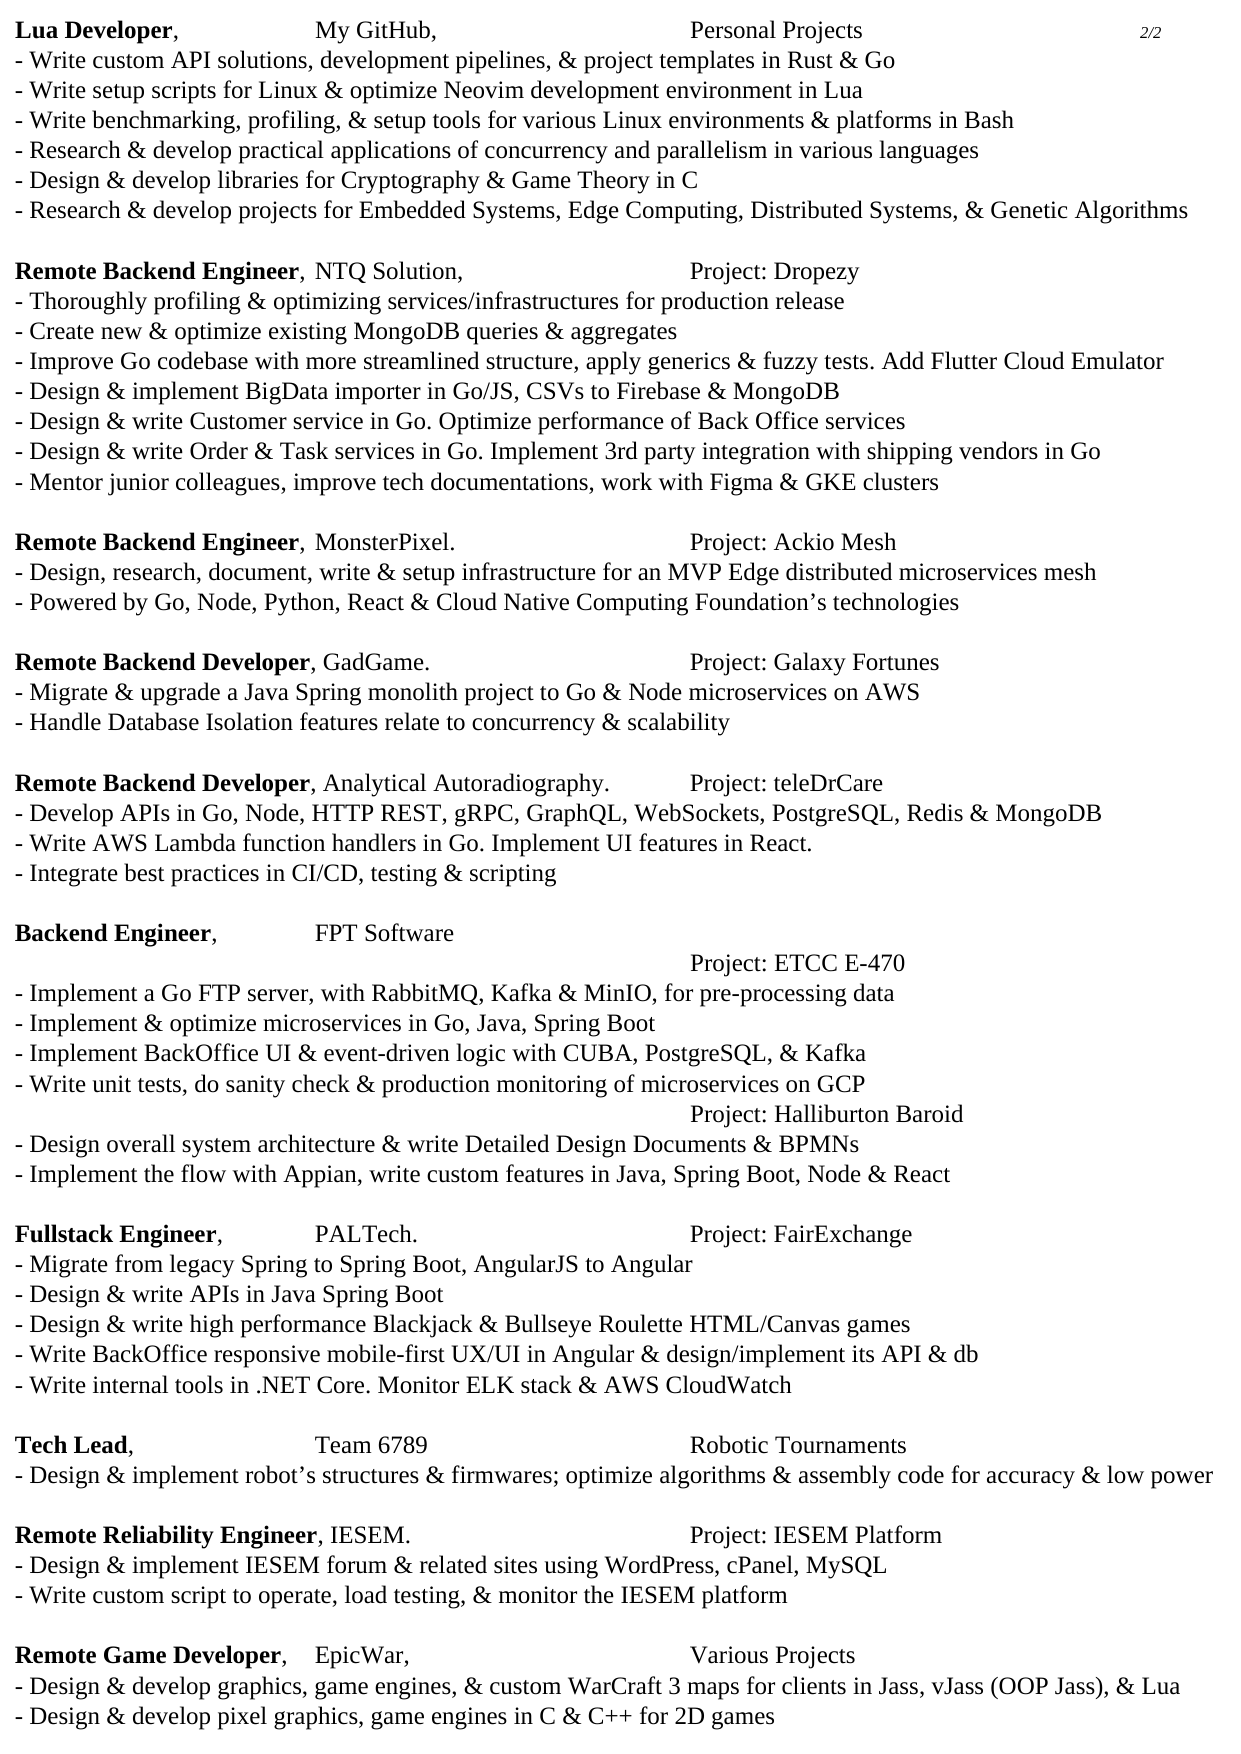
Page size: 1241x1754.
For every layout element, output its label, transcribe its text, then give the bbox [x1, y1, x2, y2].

text Fullstack Engineer, PALTech. Project: FairExchange [14, 1219, 1225, 1248]
text - Mentor junior colleagues, improve tech documentations, work with Figma & GKE clusters [14, 467, 1225, 495]
text - Research & develop practical applications of concurrency and parallelism in various languages [14, 135, 1225, 164]
text - Design & develop pixel graphics, game engines in C & C++ for 2D games [14, 1701, 1225, 1729]
text Project: ETCC E-470 [689, 948, 1225, 977]
text - Design overall system architecture & write Detailed Design Documents & BPMNs [14, 1129, 1225, 1158]
text - Design & develop libraries for Cryptography & Game Theory in C [14, 166, 1225, 194]
text Backend Engineer, FPT Software [14, 918, 1225, 947]
text - Thoroughly profiling & optimizing services/infrastructures for production release [14, 286, 1225, 315]
text - Implement & optimize microservices in Go, Java, Spring Boot [14, 1008, 1225, 1037]
text - Create new & optimize existing MongoDB queries & aggregates [14, 316, 1225, 345]
text - Migrate & upgrade a Java Spring monolith project to Go & Node microservices on AWS [14, 677, 1225, 706]
text - Design & implement IESEM forum & related sites using WordPress, cPanel, MySQL [14, 1550, 1225, 1579]
text - Develop APIs in Go, Node, HTTP REST, gRPC, GraphQL, WebSockets, PostgreSQL, Redis & MongoDB [14, 798, 1225, 826]
text - Write internal tools in .NET Core. Monitor ELK stack & AWS CloudWatch [14, 1370, 1225, 1398]
text - Design & write Order & Task services in Go. Implement 3rd party integration with shipping vendors in Go [14, 436, 1225, 465]
text - Write setup scripts for Linux & optimize Neovim development environment in Lua [14, 75, 1225, 104]
text - Write custom script to operate, load testing, & monitor the IESEM platform [14, 1580, 1225, 1609]
text - Research & develop projects for Embedded Systems, Edge Computing, Distributed Systems, & Genetic Algorithms [14, 196, 1225, 224]
text - Implement BackOffice UI & event-driven logic with CUBA, PostgreSQL, & Kafka [14, 1038, 1225, 1067]
text Remote Backend Developer, GadGame. Project: Galaxy Fortunes [14, 647, 1225, 676]
text - Write custom API solutions, development pipelines, & project templates in Rust & Go [14, 45, 1225, 74]
text - Migrate from legacy Spring to Spring Boot, AngularJS to Angular [14, 1249, 1225, 1278]
text - Powered by Go, Node, Python, React & Cloud Native Computing Foundation’s technologies [14, 587, 1225, 616]
text - Design & write high performance Blackjack & Bullseye Roulette HTML/Canvas games [14, 1309, 1225, 1338]
text Tech Lead, Team 6789 Robotic Tournaments [14, 1430, 1225, 1459]
text - Design & write Customer service in Go. Optimize performance of Back Office services [14, 406, 1225, 435]
text - Implement a Go FTP server, with RabbitMQ, Kafka & MinIO, for pre-processing data [14, 978, 1225, 1007]
text - Write unit tests, do sanity check & production monitoring of microservices on GCP [14, 1069, 1225, 1097]
text - Improve Go codebase with more streamlined structure, apply generics & fuzzy tests. Add Flutter Cloud Emulator [14, 346, 1225, 375]
text Remote Backend Engineer, NTQ Solution, Project: Dropezy [14, 256, 1225, 284]
text Remote Reliability Engineer, IESEM. Project: IESEM Platform [14, 1520, 1225, 1549]
text Remote Backend Developer, Analytical Autoradiography. Project: teleDrCare [14, 768, 1225, 796]
text - Design & implement BigData importer in Go/JS, CSVs to Firebase & MongoDB [14, 376, 1225, 405]
text Remote Game Developer, EpicWar, Various Projects [14, 1641, 1225, 1669]
text - Design & write APIs in Java Spring Boot [14, 1279, 1225, 1308]
text Lua Developer, My GitHub, Personal Projects 2/2 [15, 15, 1225, 44]
text - Write benchmarking, profiling, & setup tools for various Linux environments & platforms in Bash [14, 105, 1225, 134]
text - Implement the flow with Appian, write custom features in Java, Spring Boot, Node & React [14, 1159, 1225, 1188]
text - Design & implement robot’s structures & firmwares; optimize algorithms & assembly code for accuracy & low power [14, 1460, 1225, 1489]
text - Handle Database Isolation features relate to concurrency & scalability [14, 707, 1225, 736]
text - Design, research, document, write & setup infrastructure for an MVP Edge distributed microservices mesh [14, 557, 1225, 586]
text - Integrate best practices in CI/CD, testing & scripting [14, 858, 1225, 887]
text - Design & develop graphics, game engines, & custom WarCraft 3 maps for clients in Jass, vJass (OOP Jass), & Lua [14, 1671, 1225, 1699]
text Project: Halliburton Baroid [615, 1099, 1225, 1127]
text - Write BackOffice responsive mobile-first UX/UI in Angular & design/implement its API & db [14, 1339, 1225, 1368]
text Remote Backend Engineer, MonsterPixel. Project: Ackio Mesh [14, 527, 1225, 556]
text - Write AWS Lambda function handlers in Go. Implement UI features in React. [14, 828, 1225, 857]
